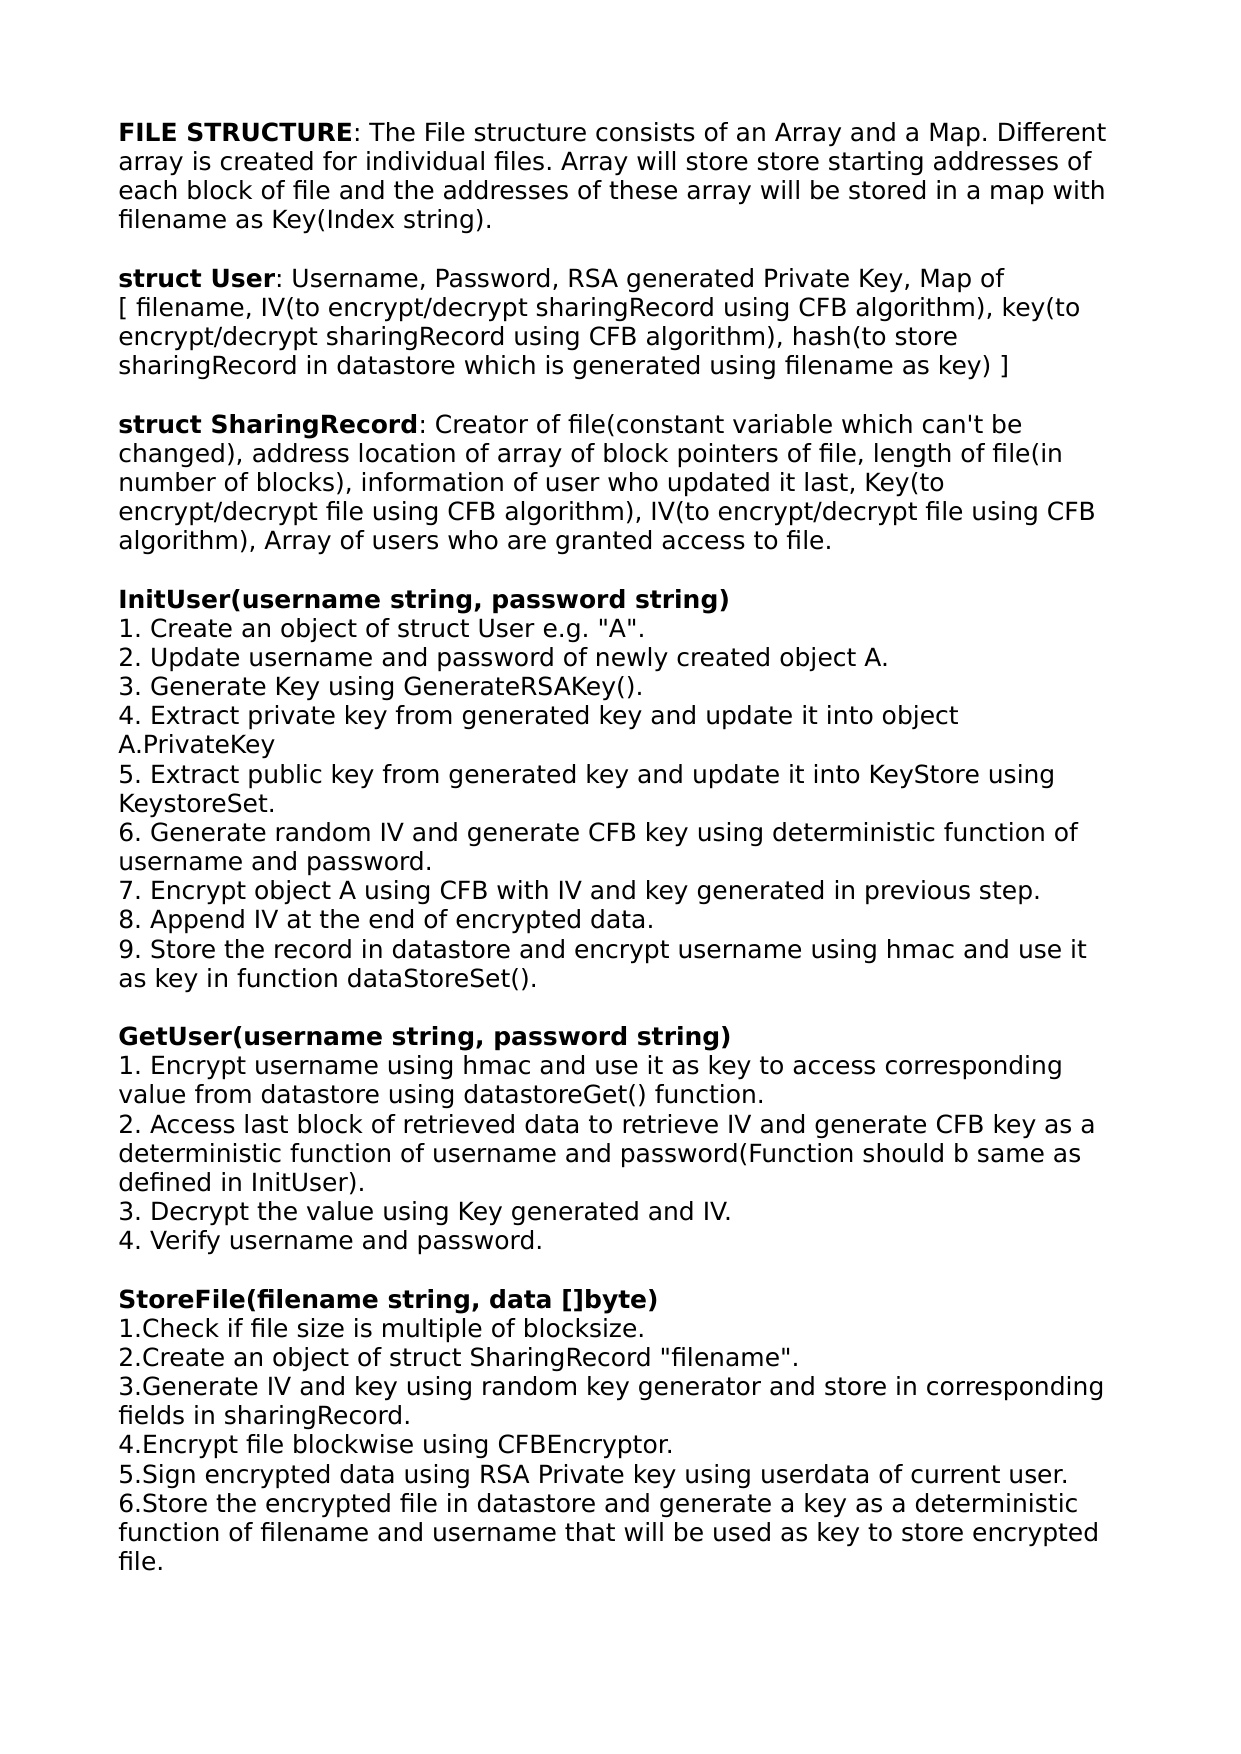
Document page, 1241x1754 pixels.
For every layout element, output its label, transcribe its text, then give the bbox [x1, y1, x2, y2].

text 2. Access last block of retrieved data to retrieve IV and generate CFB key as a deterministic function of username and password(Function should b same as defined in InitUser). [118, 1110, 1122, 1197]
text FILE STRUCTURE: The File structure consists of an Array and a Map. Different array is created for individual files. Array will store store starting addresses of each block of file and the addresses of these array will be stored in a map with filename as Key(Index string). [118, 118, 1122, 235]
text StoreFile(filename string, data []byte) [118, 1285, 1122, 1314]
text 6. Generate random IV and generate CFB key using deterministic function of username and password. [118, 818, 1122, 876]
text InitUser(username string, password string) [118, 585, 1122, 614]
text 1. Encrypt username using hmac and use it as key to access corresponding value from datastore using datastoreGet() function. [118, 1051, 1122, 1110]
text 6.Store the encrypted file in datastore and generate a key as a deterministic function of filename and username that will be used as key to store encrypted file. [118, 1489, 1122, 1576]
text 9. Store the record in datastore and encrypt username using hmac and use it as key in function dataStoreSet(). [118, 935, 1122, 993]
text struct User: Username, Password, RSA generated Private Key, Map of [ filename, IV(to encrypt/decrypt sharingRecord using CFB algorithm), key(to encrypt/decrypt sharingRecord using CFB algorithm), hash(to store sharingRecord in datastore which is generated using filename as key) ] [118, 264, 1122, 381]
text 5.Sign encrypted data using RSA Private key using userdata of current user. [118, 1460, 1122, 1489]
text 3. Generate Key using GenerateRSAKey(). [118, 672, 1122, 701]
text 3. Decrypt the value using Key generated and IV. [118, 1197, 1122, 1226]
text 7. Encrypt object A using CFB with IV and key generated in previous step. [118, 876, 1122, 906]
text 1.Check if file size is multiple of blocksize. [118, 1314, 1122, 1343]
text GetUser(username string, password string) [118, 1022, 1122, 1051]
text 4. Extract private key from generated key and update it into object A.PrivateKey [118, 701, 1122, 760]
text 4.Encrypt file blockwise using CFBEncryptor. [118, 1431, 1122, 1460]
text 4. Verify username and password. [118, 1226, 1122, 1256]
text 2.Create an object of struct SharingRecord "filename". [118, 1343, 1122, 1372]
text 5. Extract public key from generated key and update it into KeyStore using KeystoreSet. [118, 760, 1122, 818]
text struct SharingRecord: Creator of file(constant variable which can't be changed), address location of array of block pointers of file, length of file(in number of blocks), information of user who updated it last, Key(to encrypt/decrypt file using CFB algorithm), IV(to encrypt/decrypt file using CFB algorithm), Array of users who are granted access to file. [118, 410, 1122, 556]
text 1. Create an object of struct User e.g. "A". [118, 614, 1122, 643]
text 3.Generate IV and key using random key generator and store in corresponding fields in sharingRecord. [118, 1372, 1122, 1431]
text 8. Append IV at the end of encrypted data. [118, 906, 1122, 935]
text 2. Update username and password of newly created object A. [118, 643, 1122, 672]
